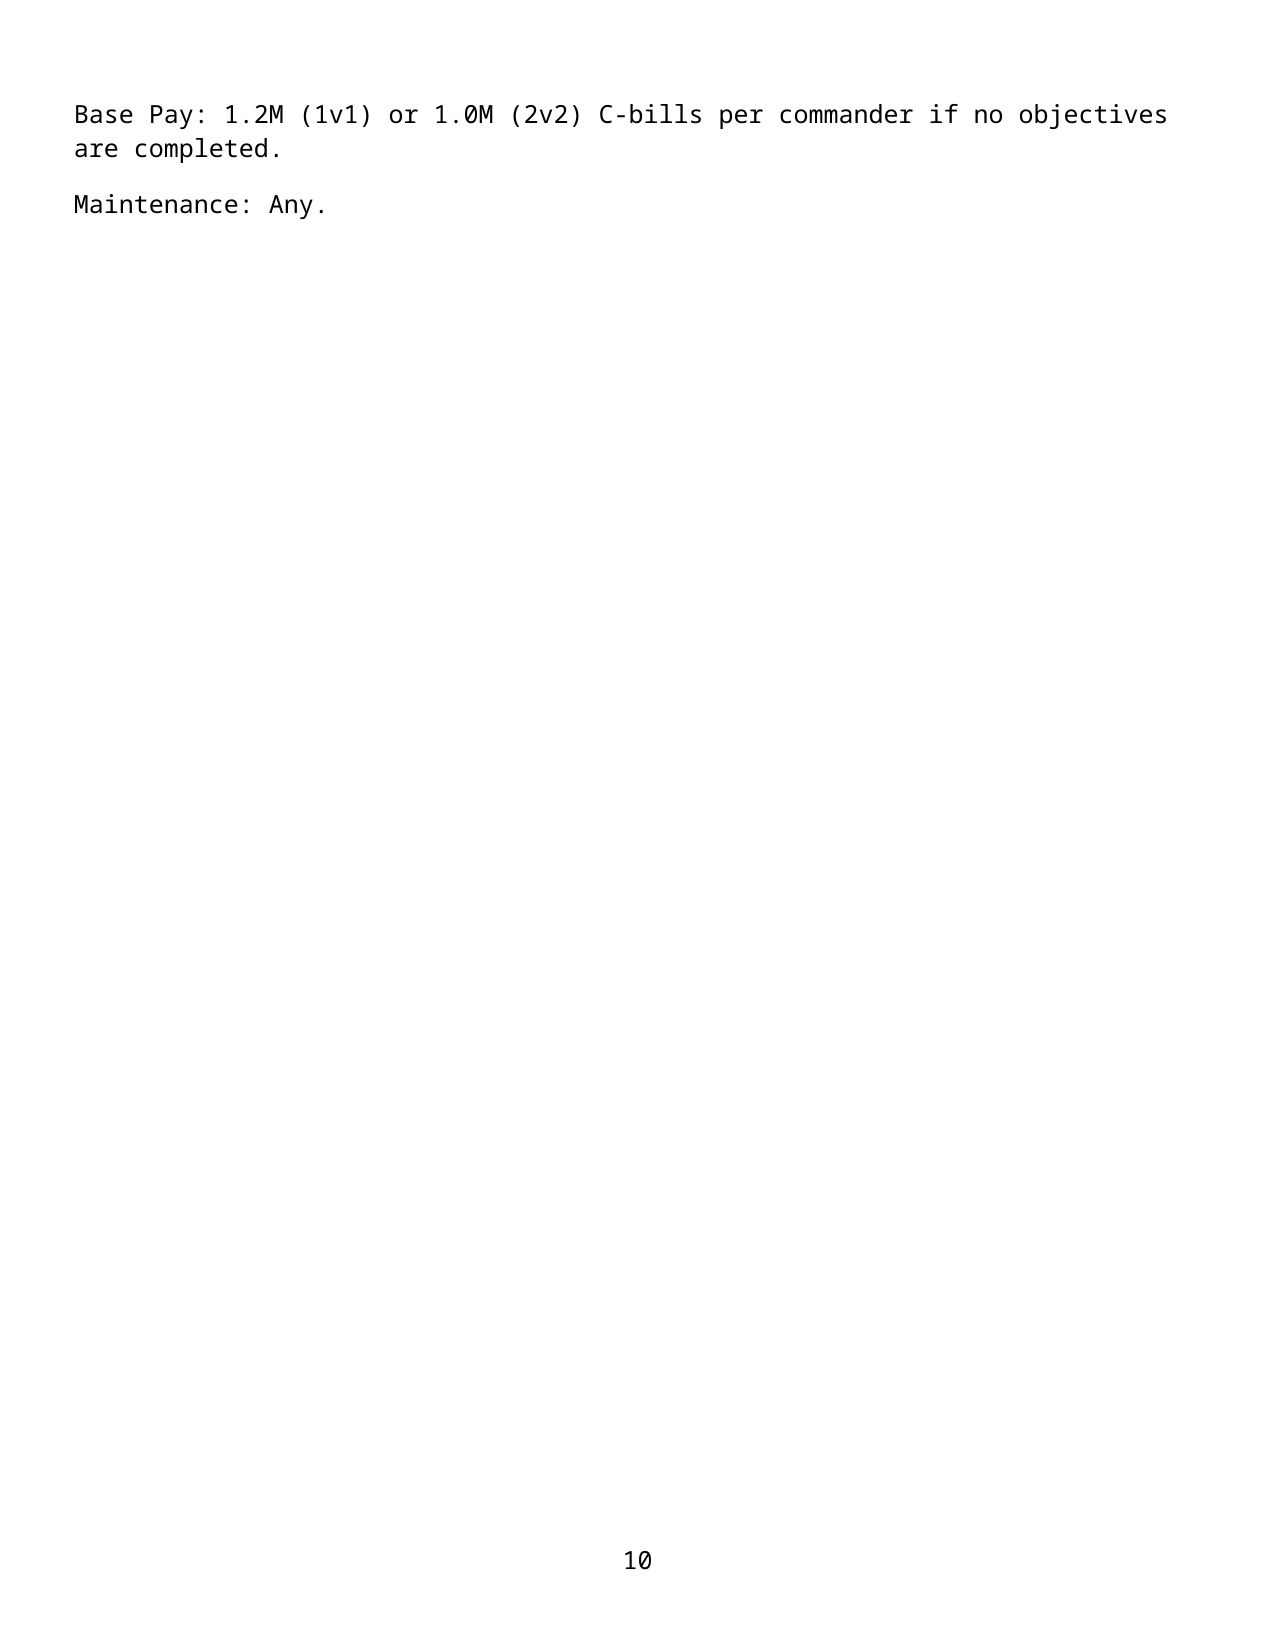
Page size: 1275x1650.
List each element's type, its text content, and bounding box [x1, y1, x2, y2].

text Maintenance: Any. [73, 187, 1201, 221]
text Base Pay: 1.2M (1v1) or 1.0M (2v2) C-bills per commander if no objectives are completed. [73, 96, 1201, 164]
